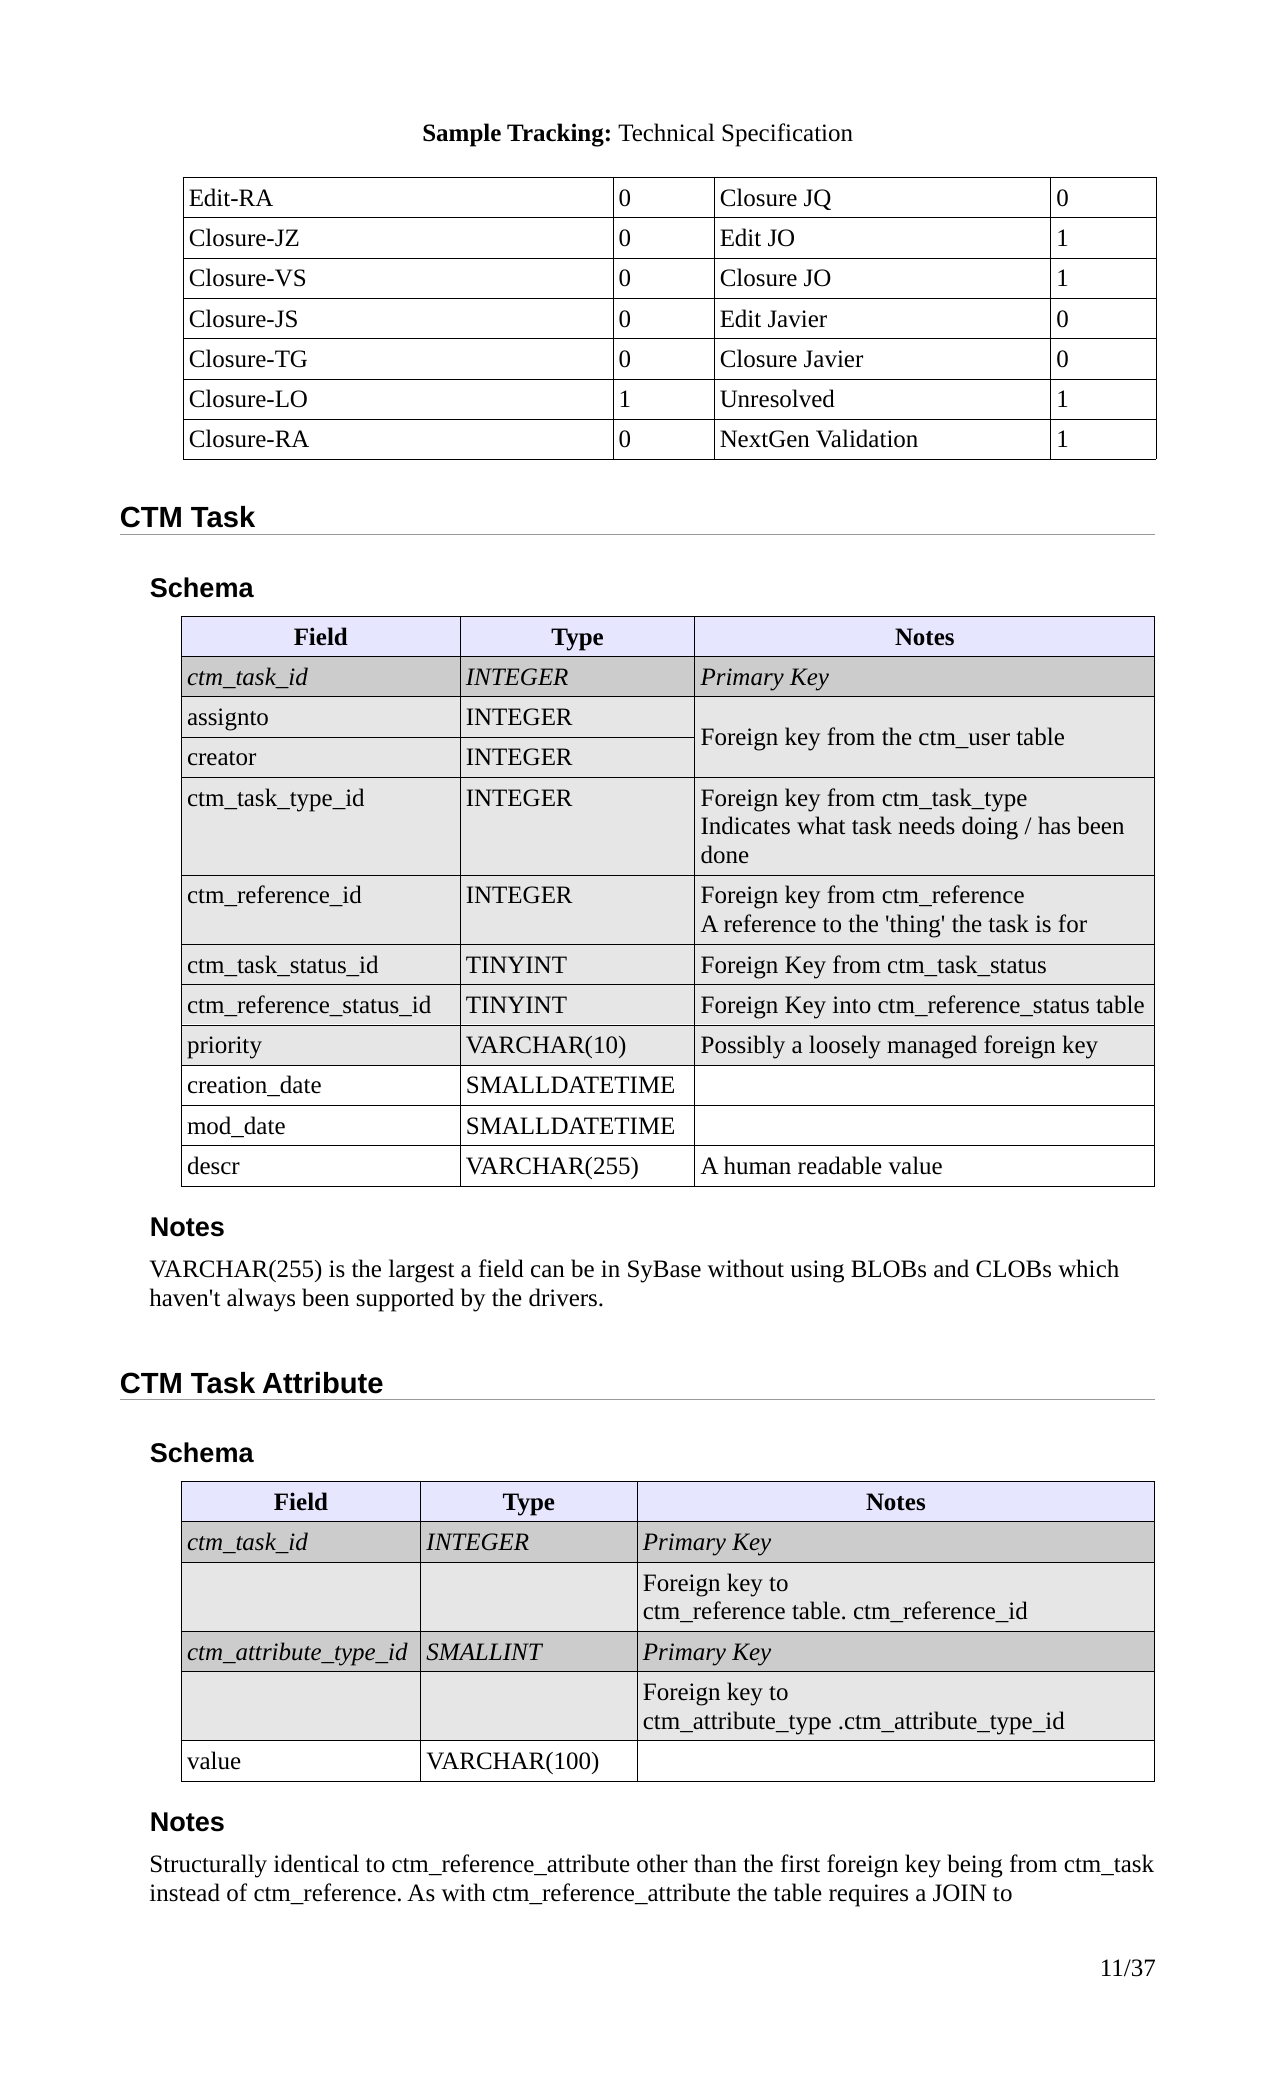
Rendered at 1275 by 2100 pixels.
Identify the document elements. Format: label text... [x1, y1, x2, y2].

table_cell Primary Key [638, 1522, 1154, 1562]
table_cell Foreign key to ctm_reference table. ctm_reference_id [638, 1563, 1154, 1631]
text VARCHAR(255) is the largest a field can be in SyBase without using BLOBs and CLOBs which haven't always been supported by the drivers. [149, 1254, 1155, 1312]
table_cell [638, 1741, 1154, 1781]
table_cell Foreign key from ctm_task_type Indicates what task needs doing / has been done [695, 778, 1154, 875]
table_cell ctm_reference_id [182, 876, 460, 944]
table_cell A human readable value [695, 1146, 1154, 1186]
table_header Type [461, 617, 694, 656]
table_cell 0 [614, 218, 714, 257]
table_cell Edit JO [715, 218, 1050, 257]
table_cell NextGen Validation [715, 420, 1050, 459]
table_cell 1 [1051, 218, 1156, 257]
table_cell Primary Key [638, 1632, 1154, 1671]
table_cell Foreign key to ctm_attribute_type .ctm_attribute_type_id [638, 1672, 1154, 1740]
table_cell INTEGER [461, 738, 694, 777]
table_cell 1 [1051, 420, 1156, 459]
table_cell SMALLDATETIME [461, 1066, 694, 1105]
subtitle Schema [149, 572, 1155, 603]
table_cell INTEGER [461, 778, 694, 875]
table_cell ctm_task_status_id [182, 945, 460, 984]
table_cell 1 [1051, 380, 1156, 419]
table_cell VARCHAR(255) [461, 1146, 694, 1186]
table_cell TINYINT [461, 985, 694, 1024]
table_header Field [182, 1482, 420, 1521]
table_cell SMALLDATETIME [461, 1106, 694, 1145]
table_cell Closure-VS [184, 259, 613, 298]
table_cell 0 [614, 420, 714, 459]
table_cell TINYINT [461, 945, 694, 984]
subtitle Schema [149, 1437, 1155, 1469]
table_cell Edit Javier [715, 299, 1050, 338]
table_cell ctm_task_id [182, 657, 460, 696]
table_cell INTEGER [421, 1522, 637, 1562]
table_cell ctm_reference_status_id [182, 985, 460, 1024]
table_cell 0 [614, 178, 714, 217]
table_cell Unresolved [715, 380, 1050, 419]
table_cell [182, 1672, 420, 1740]
text Structurally identical to ctm_reference_attribute other than the first foreign key being from ctm_task instead of ctm_reference. As with ctm_reference_attribute the table requires a JOIN to [149, 1849, 1155, 1907]
table_cell Foreign key from ctm_reference A reference to the 'thing' the task is for [695, 876, 1154, 944]
table_cell 0 [1051, 178, 1156, 217]
table_cell Foreign key from the ctm_user table [695, 697, 1154, 777]
table_cell value [182, 1741, 420, 1781]
table_cell INTEGER [461, 657, 694, 696]
table_cell Closure-JZ [184, 218, 613, 257]
table_cell Closure-RA [184, 420, 613, 459]
table_header Type [421, 1482, 637, 1521]
table_cell descr [182, 1146, 460, 1186]
subtitle CTM Task [119, 500, 1155, 535]
table_cell Closure JQ [715, 178, 1050, 217]
subtitle Notes [149, 1806, 1155, 1837]
table_cell 0 [1051, 339, 1156, 378]
table_header Field [182, 617, 460, 656]
table_cell Possibly a loosely managed foreign key [695, 1026, 1154, 1065]
table_cell 0 [614, 339, 714, 378]
table_cell Edit-RA [184, 178, 613, 217]
subtitle Notes [149, 1211, 1155, 1242]
table_cell 0 [1051, 299, 1156, 338]
table_cell creation_date [182, 1066, 460, 1105]
table_cell VARCHAR(10) [461, 1026, 694, 1065]
table_cell [421, 1563, 637, 1631]
table_cell [695, 1066, 1154, 1105]
table_header Notes [638, 1482, 1154, 1521]
table_cell Closure Javier [715, 339, 1050, 378]
table_cell creator [182, 738, 460, 777]
table_cell mod_date [182, 1106, 460, 1145]
table_cell ctm_attribute_type_id [182, 1632, 420, 1671]
table_cell 1 [614, 380, 714, 419]
table_cell Closure-JS [184, 299, 613, 338]
table_cell Foreign Key from ctm_task_status [695, 945, 1154, 984]
table_cell SMALLINT [421, 1632, 637, 1671]
table_cell INTEGER [461, 697, 694, 737]
table_cell [421, 1672, 637, 1740]
table_header Notes [695, 617, 1154, 656]
table_cell Closure JO [715, 259, 1050, 298]
table_cell Closure-TG [184, 339, 613, 378]
subtitle CTM Task Attribute [119, 1366, 1155, 1400]
table_cell priority [182, 1026, 460, 1065]
table_cell INTEGER [461, 876, 694, 944]
table_cell Closure-LO [184, 380, 613, 419]
table_cell VARCHAR(100) [421, 1741, 637, 1781]
table_cell ctm_task_id [182, 1522, 420, 1562]
table_cell 0 [614, 299, 714, 338]
table_cell 1 [1051, 259, 1156, 298]
table_cell 0 [614, 259, 714, 298]
table_cell Foreign Key into ctm_reference_status table [695, 985, 1154, 1024]
table_cell [182, 1563, 420, 1631]
table_cell assignto [182, 697, 460, 737]
table_cell ctm_task_type_id [182, 778, 460, 875]
table_cell Primary Key [695, 657, 1154, 696]
table_cell [695, 1106, 1154, 1145]
